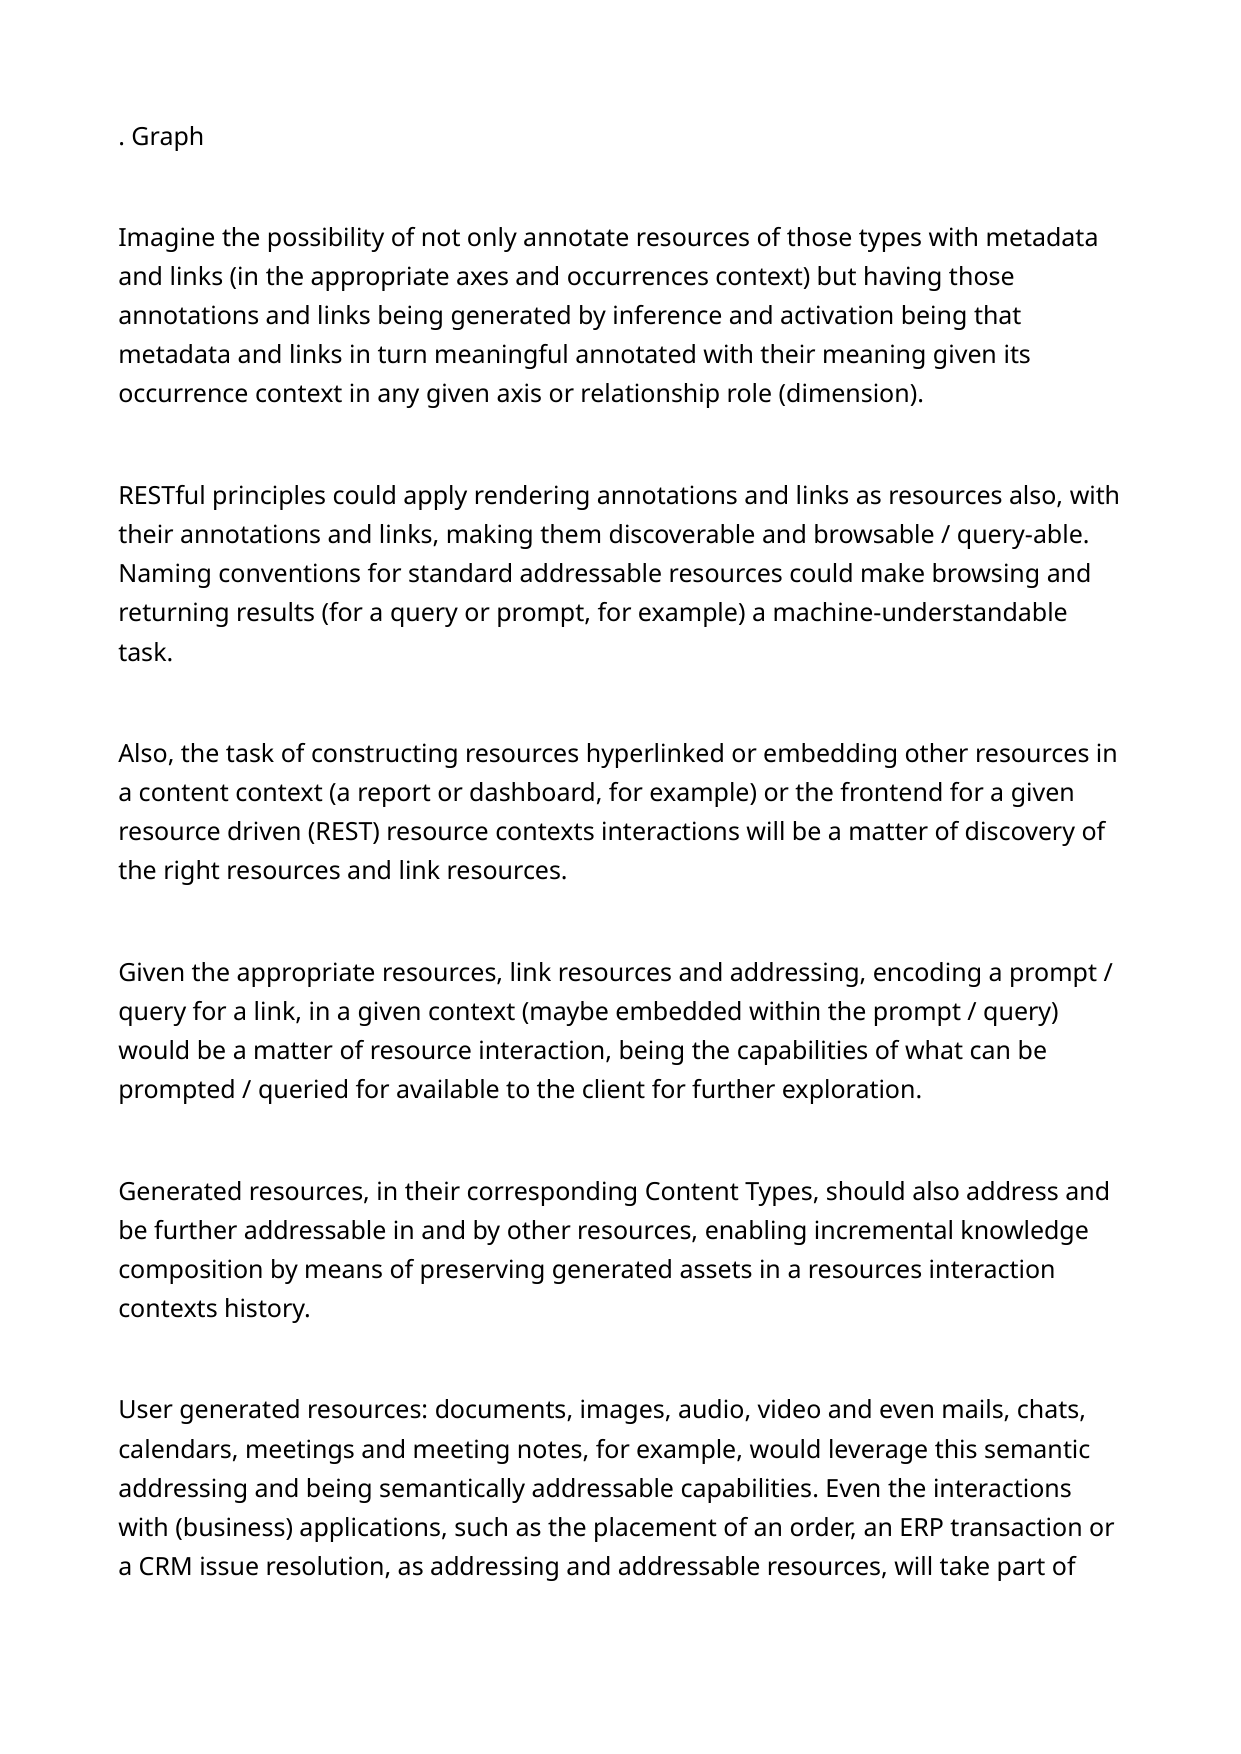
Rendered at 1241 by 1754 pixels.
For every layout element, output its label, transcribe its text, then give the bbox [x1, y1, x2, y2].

text User generated resources: documents, images, audio, video and even mails, chats, calendars, meetings and meeting notes, for example, would leverage this semantic addressing and being semantically addressable capabilities. Even the interactions with (business) applications, such as the placement of an order, an ERP transaction or a CRM issue resolution, as addressing and addressable resources, will take part of [118, 1392, 1122, 1583]
text Generated resources, in their corresponding Content Types, should also address and be further addressable in and by other resources, enabling incremental knowledge composition by means of preserving generated assets in a resources interaction contexts history. [118, 1173, 1122, 1325]
text Imagine the possibility of not only annotate resources of those types with metadata and links (in the appropriate axes and occurrences context) but having those annotations and links being generated by inference and activation being that metadata and links in turn meaningful annotated with their meaning given its occurrence context in any given axis or relationship role (dimension). [118, 219, 1122, 410]
text Given the appropriate resources, link resources and addressing, encoding a prompt / query for a link, in a given context (maybe embedded within the prompt / query) would be a matter of resource interaction, being the capabilities of what can be prompted / queried for available to the client for further exploration. [118, 954, 1122, 1106]
text Also, the task of constructing resources hyperlinked or embedding other resources in a content context (a report or dashboard, for example) or the frontend for a given resource driven (REST) resource contexts interactions will be a matter of discovery of the right resources and link resources. [118, 736, 1122, 887]
text . Graph [118, 118, 1122, 152]
text RESTful principles could apply rendering annotations and links as resources also, with their annotations and links, making them discoverable and browsable / query-able. Naming conventions for standard addressable resources could make browsing and returning results (for a query or prompt, for example) a machine-understandable task. [118, 477, 1122, 668]
